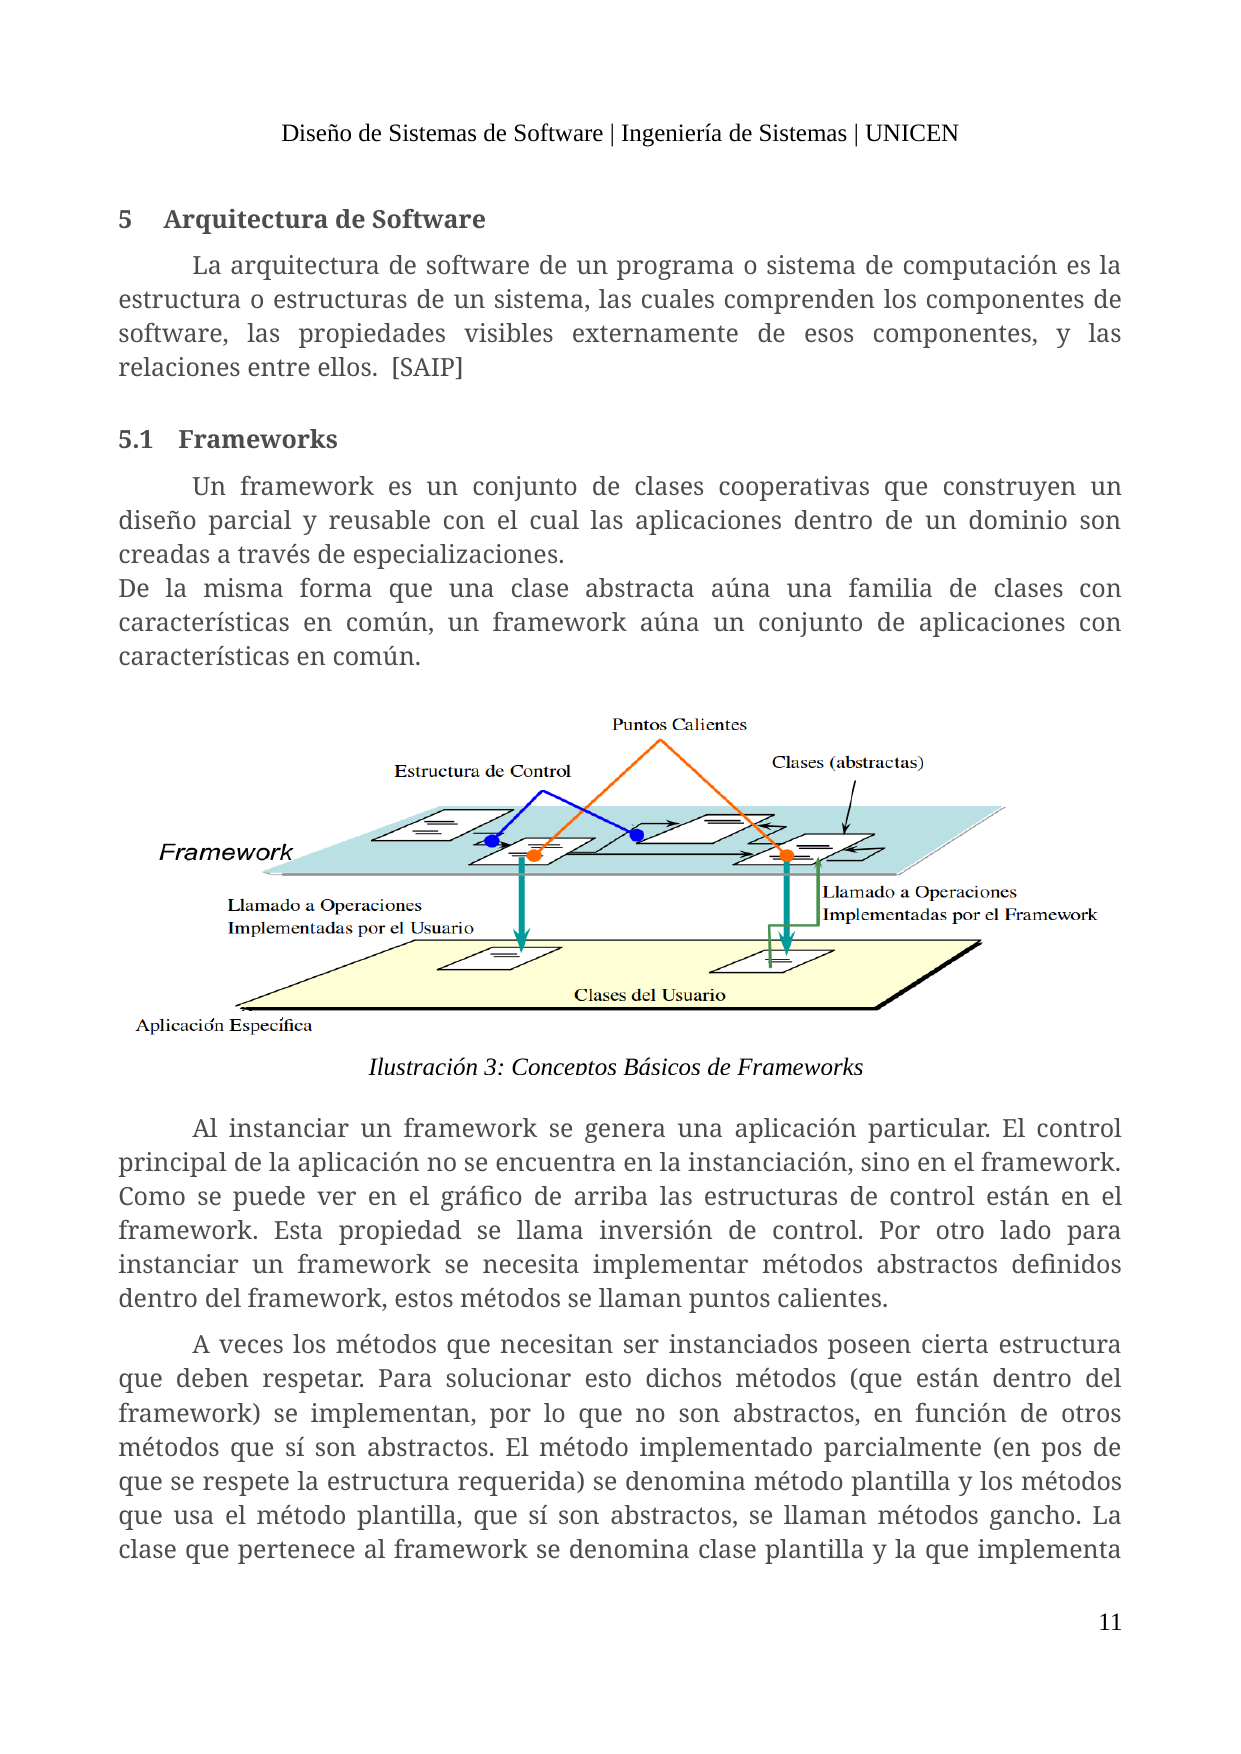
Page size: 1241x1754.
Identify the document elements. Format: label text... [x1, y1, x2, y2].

text La arquitectura de software de un programa o sistema de computación es la estructura o estructuras de un sistema, las cuales comprenden los componentes de software, las propiedades visibles externamente de esos componentes, y las relaciones entre ellos. [SAIP] [118, 248, 1122, 384]
picture [128, 713, 1106, 1043]
text Ilustración 3: Conceptos Básicos de Frameworks [111, 704, 1123, 1074]
text Un framework es un conjunto de clases cooperativas que construyen un diseño parcial y reusable con el cual las aplicaciones dentro de un dominio son creadas a través de especializaciones. [118, 468, 1122, 570]
text De la misma forma que una clase abstracta aúna una familia de clases con características en común, un framework aúna un conjunto de aplicaciones con características en común. [118, 570, 1122, 673]
text Al instanciar un framework se genera una aplicación particular. El control principal de la aplicación no se encuentra en la instanciación, sino en el framework. Como se puede ver en el gráfico de arriba las estructuras de control están en el framework. Esta propiedad se llama inversión de control. Por otro lado para instanciar un framework se necesita implementar métodos abstractos definidos dentro del framework, estos métodos se llaman puntos calientes. [118, 1110, 1122, 1314]
subtitle Arquitectura de Software [118, 201, 1122, 235]
text A veces los métodos que necesitan ser instanciados poseen cierta estructura que deben respetar. Para solucionar esto dichos métodos (que están dentro del framework) se implementan, por lo que no son abstractos, en función de otros métodos que sí son abstractos. El método implementado parcialmente (en pos de que se respete la estructura requerida) se denomina método plantilla y los métodos que usa el método plantilla, que sí son abstractos, se llaman métodos gancho. La clase que pertenece al framework se denomina clase plantilla y la que implementa [118, 1327, 1122, 1566]
subtitle Frameworks [118, 422, 1122, 456]
